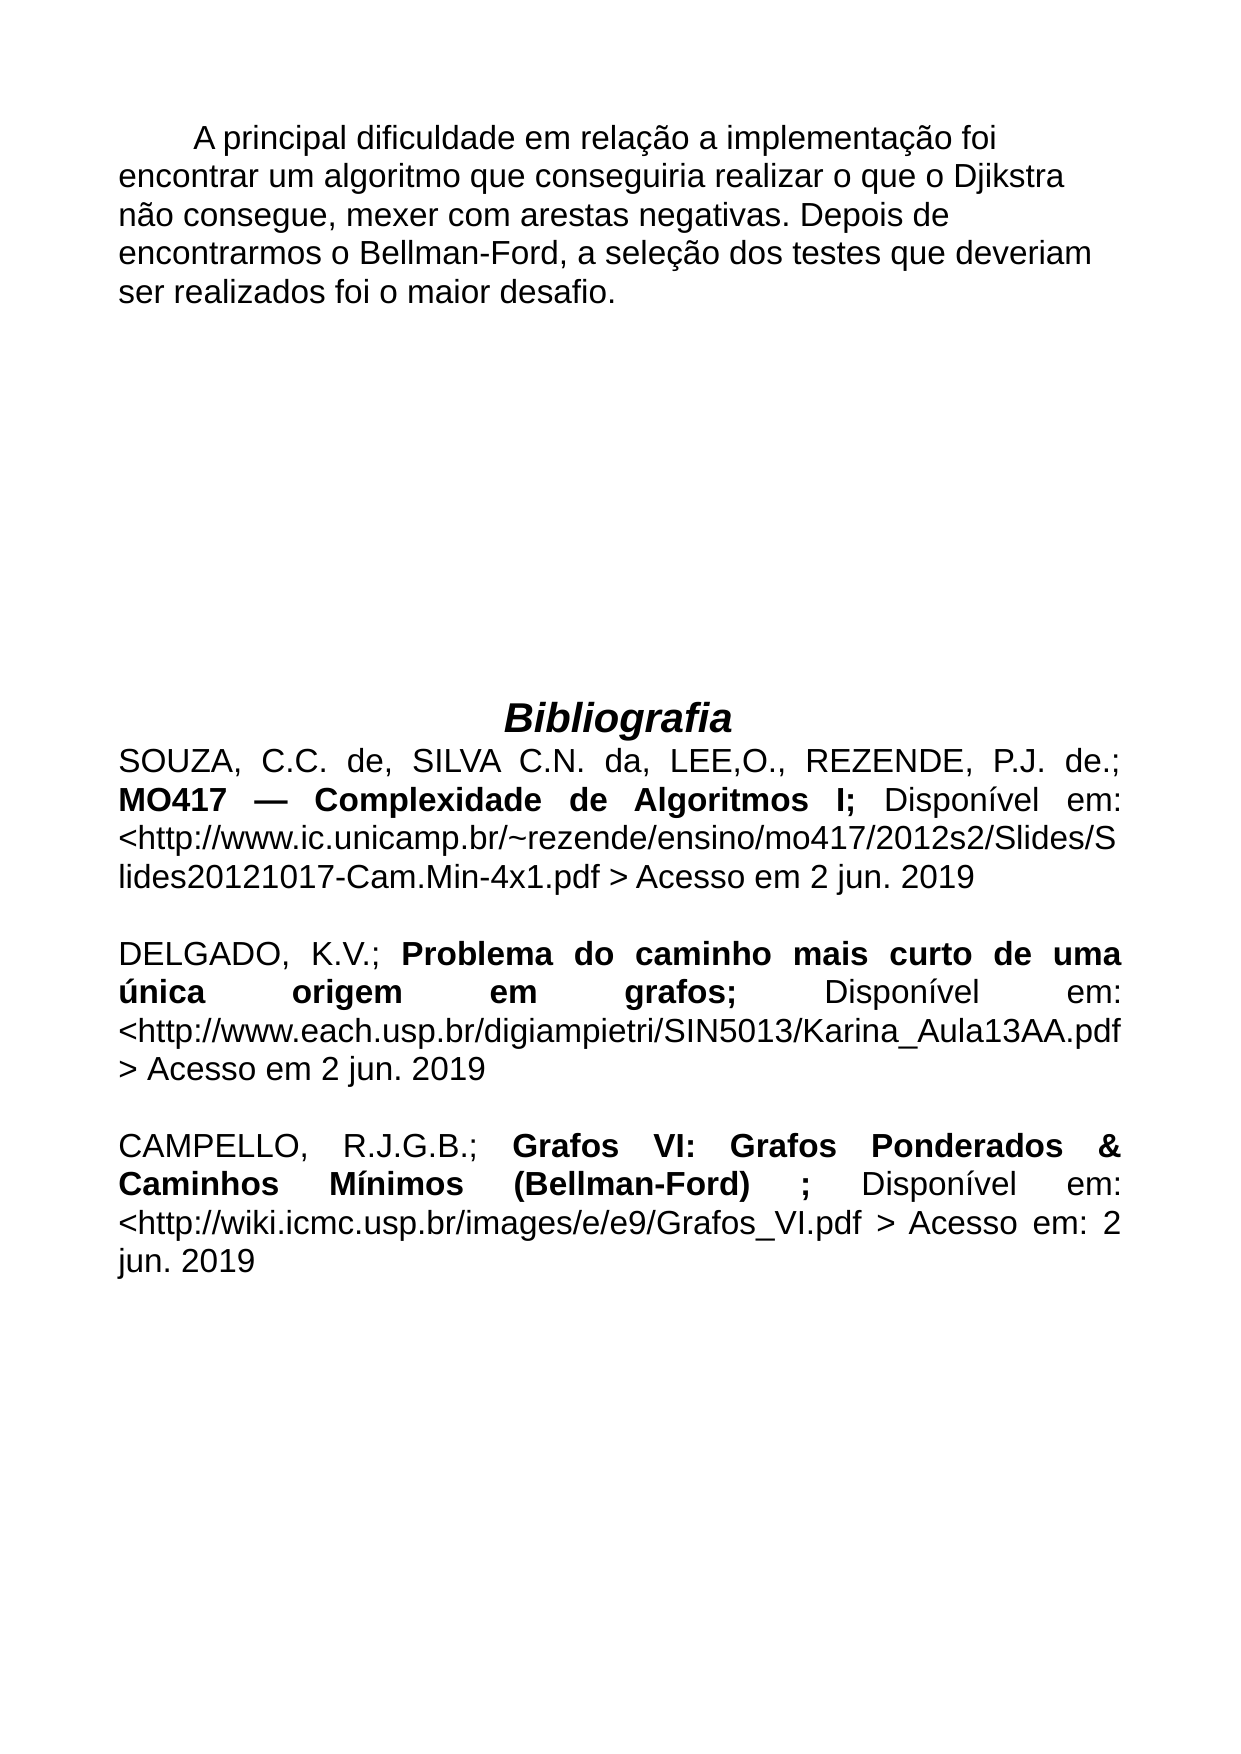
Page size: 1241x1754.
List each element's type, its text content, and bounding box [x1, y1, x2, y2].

text CAMPELLO, R.J.G.B.; Grafos VI: Grafos Ponderados & Caminhos Mínimos (Bellman-Ford) ; Disponível em: <http://wiki.icmc.usp.br/images/e/e9/Grafos_VI.pdf > Acesso em: 2 jun. 2019 [118, 1126, 1122, 1280]
text DELGADO, K.V.; Problema do caminho mais curto de uma única origem em grafos; Disponível em: <http://www.each.usp.br/digiampietri/SIN5013/Karina_Aula13AA.pdf> Acesso em 2 jun. 2019 [118, 934, 1122, 1087]
text SOUZA, C.C. de, SILVA C.N. da, LEE,O., REZENDE, P.J. de.; MO417 — Complexidade de Algoritmos I; Disponível em: <http://www.ic.unicamp.br/~rezende/ensino/mo417/2012s2/Slides/Slides20121017-Cam.Min-4x1.pdf > Acesso em 2 jun. 2019 [118, 742, 1122, 895]
text A principal dificuldade em relação a implementação foi encontrar um algoritmo que conseguiria realizar o que o Djikstra não consegue, mexer com arestas negativas. Depois de encontrarmos o Bellman-Ford, a seleção dos testes que deveriam ser realizados foi o maior desafio. [118, 118, 1122, 310]
text Bibliografia [118, 694, 1122, 742]
